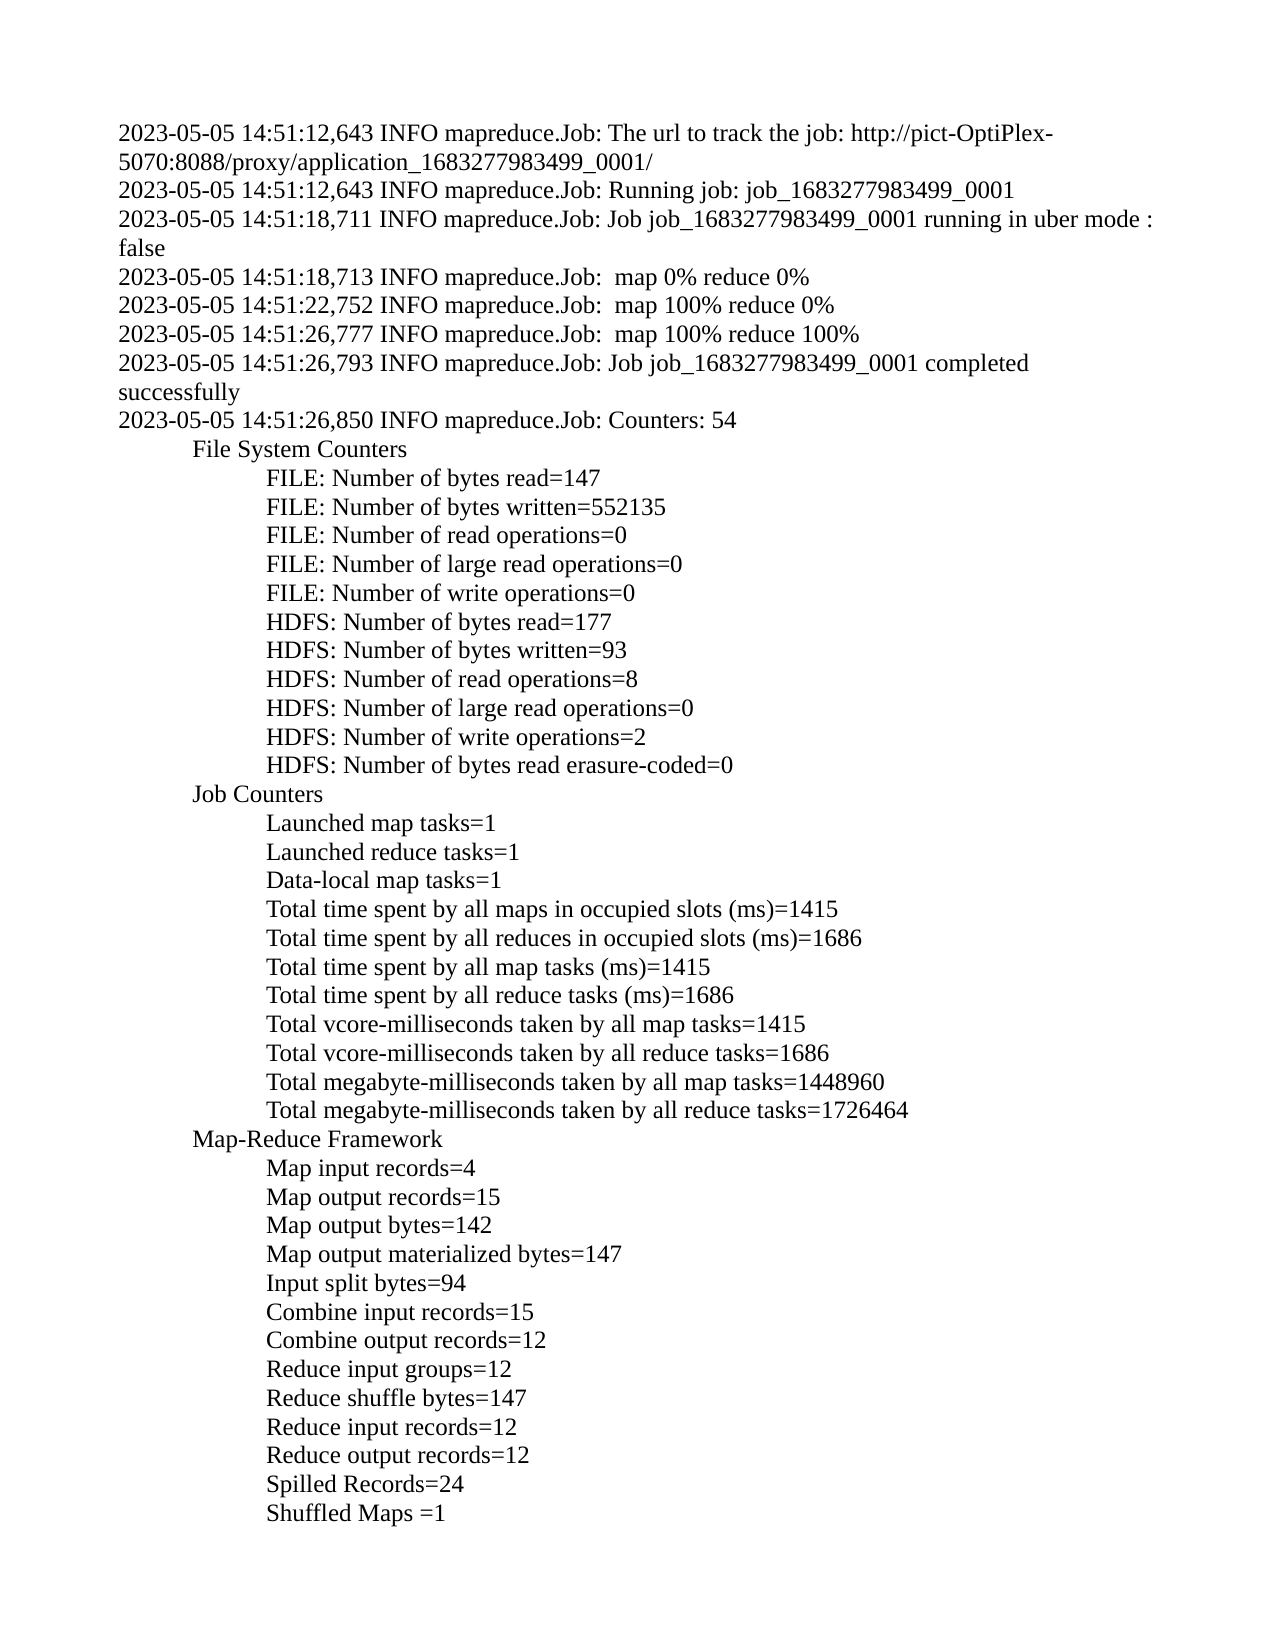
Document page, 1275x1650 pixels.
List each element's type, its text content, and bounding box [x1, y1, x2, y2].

text Combine output records=12 [118, 1326, 1157, 1354]
text Map-Reduce Framework [118, 1124, 1157, 1153]
text HDFS: Number of bytes read=177 [118, 607, 1157, 636]
text 2023-05-05 14:51:12,643 INFO mapreduce.Job: Running job: job_1683277983499_0001 [118, 176, 1157, 204]
text File System Counters [118, 434, 1157, 463]
text Total time spent by all map tasks (ms)=1415 [118, 952, 1157, 981]
text Total megabyte-milliseconds taken by all map tasks=1448960 [118, 1067, 1157, 1096]
text Spilled Records=24 [118, 1469, 1157, 1498]
text Total time spent by all reduce tasks (ms)=1686 [118, 981, 1157, 1009]
text FILE: Number of bytes read=147 [118, 463, 1157, 492]
text Reduce shuffle bytes=147 [118, 1383, 1157, 1412]
text Launched reduce tasks=1 [118, 837, 1157, 866]
text 2023-05-05 14:51:26,777 INFO mapreduce.Job: map 100% reduce 100% [118, 319, 1157, 348]
text Shuffled Maps =1 [118, 1498, 1157, 1527]
text FILE: Number of large read operations=0 [118, 549, 1157, 578]
text Map output materialized bytes=147 [118, 1239, 1157, 1268]
text Total time spent by all maps in occupied slots (ms)=1415 [118, 894, 1157, 923]
text Reduce input records=12 [118, 1412, 1157, 1441]
text Reduce output records=12 [118, 1441, 1157, 1469]
text Total megabyte-milliseconds taken by all reduce tasks=1726464 [118, 1096, 1157, 1124]
text FILE: Number of write operations=0 [118, 578, 1157, 607]
text Combine input records=15 [118, 1297, 1157, 1326]
text Map output records=15 [118, 1182, 1157, 1211]
text Input split bytes=94 [118, 1268, 1157, 1297]
text 2023-05-05 14:51:18,713 INFO mapreduce.Job: map 0% reduce 0% [118, 262, 1157, 291]
text HDFS: Number of bytes written=93 [118, 636, 1157, 664]
text 2023-05-05 14:51:22,752 INFO mapreduce.Job: map 100% reduce 0% [118, 291, 1157, 319]
text Total vcore-milliseconds taken by all map tasks=1415 [118, 1009, 1157, 1038]
text 2023-05-05 14:51:18,711 INFO mapreduce.Job: Job job_1683277983499_0001 running in uber mode : false [118, 204, 1157, 262]
text HDFS: Number of large read operations=0 [118, 693, 1157, 722]
text Total time spent by all reduces in occupied slots (ms)=1686 [118, 923, 1157, 952]
text Launched map tasks=1 [118, 808, 1157, 837]
text 2023-05-05 14:51:26,850 INFO mapreduce.Job: Counters: 54 [118, 406, 1157, 434]
text 2023-05-05 14:51:26,793 INFO mapreduce.Job: Job job_1683277983499_0001 completed successfully [118, 348, 1157, 406]
text FILE: Number of bytes written=552135 [118, 492, 1157, 521]
text HDFS: Number of bytes read erasure-coded=0 [118, 751, 1157, 779]
text Map input records=4 [118, 1153, 1157, 1182]
text Map output bytes=142 [118, 1211, 1157, 1239]
text Reduce input groups=12 [118, 1354, 1157, 1383]
text HDFS: Number of write operations=2 [118, 722, 1157, 751]
text Total vcore-milliseconds taken by all reduce tasks=1686 [118, 1038, 1157, 1067]
text 2023-05-05 14:51:12,643 INFO mapreduce.Job: The url to track the job: http://pict-OptiPlex-5070:8088/proxy/application_1683277983499_0001/ [118, 118, 1157, 176]
text HDFS: Number of read operations=8 [118, 664, 1157, 693]
text Data-local map tasks=1 [118, 866, 1157, 894]
text Job Counters [118, 779, 1157, 808]
text FILE: Number of read operations=0 [118, 521, 1157, 549]
